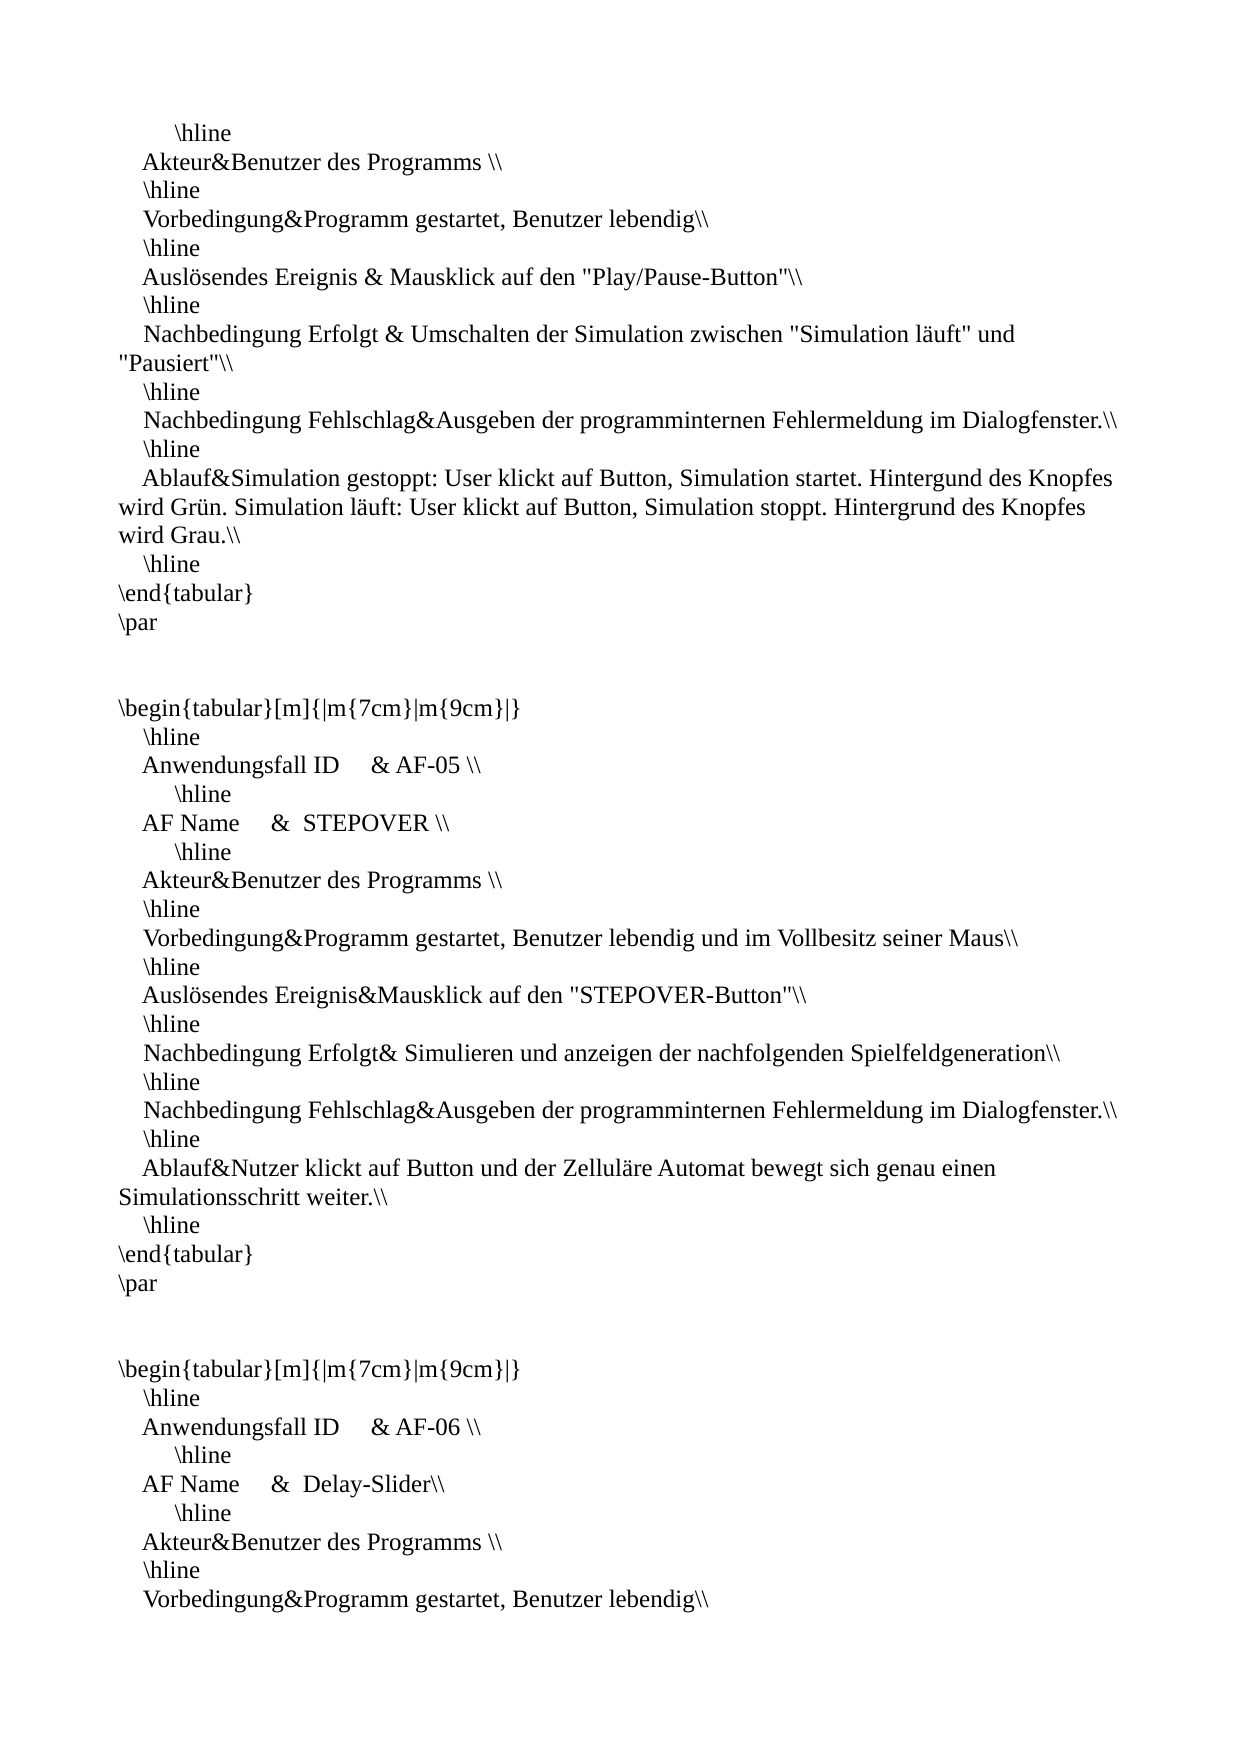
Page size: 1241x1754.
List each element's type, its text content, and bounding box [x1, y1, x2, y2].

text \hline [118, 1211, 1122, 1239]
text \hline [118, 233, 1122, 262]
text Auslösendes Ereignis&Mausklick auf den "STEPOVER-Button"\\ [118, 981, 1122, 1009]
text \hline [118, 1441, 1122, 1469]
text \hline [118, 434, 1122, 463]
text Nachbedingung Erfolgt& Simulieren und anzeigen der nachfolgenden Spielfeldgeneration\\ [118, 1038, 1122, 1067]
text Vorbedingung&Programm gestartet, Benutzer lebendig\\ [118, 1584, 1122, 1613]
text \begin{tabular}[m]{|m{7cm}|m{9cm}|} [118, 693, 1122, 722]
text \hline [118, 722, 1122, 751]
text \end{tabular} [118, 1239, 1122, 1268]
text \hline [118, 837, 1122, 866]
text \hline [118, 549, 1122, 578]
text Anwendungsfall ID & AF-05 \\ [118, 751, 1122, 779]
text Nachbedingung Fehlschlag&Ausgeben der programminternen Fehlermeldung im Dialogfenster.\\ [118, 1096, 1122, 1124]
text \hline [118, 1124, 1122, 1153]
text \hline [118, 118, 1122, 147]
text \hline [118, 1498, 1122, 1527]
text \hline [118, 377, 1122, 406]
text Ablauf&Simulation gestoppt: User klickt auf Button, Simulation startet. Hintergund des Knopfes wird Grün. Simulation läuft: User klickt auf Button, Simulation stoppt. Hintergrund des Knopfes wird Grau.\\ [118, 463, 1122, 549]
text \hline [118, 1383, 1122, 1412]
text Vorbedingung&Programm gestartet, Benutzer lebendig und im Vollbesitz seiner Maus\\ [118, 923, 1122, 952]
text \hline [118, 176, 1122, 204]
text AF Name & STEPOVER \\ [118, 808, 1122, 837]
text Akteur&Benutzer des Programms \\ [118, 1527, 1122, 1556]
text \hline [118, 1009, 1122, 1038]
text Nachbedingung Fehlschlag&Ausgeben der programminternen Fehlermeldung im Dialogfenster.\\ [118, 406, 1122, 434]
text \begin{tabular}[m]{|m{7cm}|m{9cm}|} [118, 1354, 1122, 1383]
text Akteur&Benutzer des Programms \\ [118, 147, 1122, 176]
text Nachbedingung Erfolgt & Umschalten der Simulation zwischen "Simulation läuft" und "Pausiert"\\ [118, 319, 1122, 377]
text Auslösendes Ereignis & Mausklick auf den "Play/Pause-Button"\\ [118, 262, 1122, 291]
text \par [118, 1268, 1122, 1297]
text \hline [118, 779, 1122, 808]
text \end{tabular} [118, 578, 1122, 607]
text \hline [118, 952, 1122, 981]
text \hline [118, 894, 1122, 923]
text AF Name & Delay-Slider\\ [118, 1469, 1122, 1498]
text \hline [118, 1556, 1122, 1584]
text Akteur&Benutzer des Programms \\ [118, 866, 1122, 894]
text Vorbedingung&Programm gestartet, Benutzer lebendig\\ [118, 204, 1122, 233]
text \hline [118, 1067, 1122, 1096]
text \par [118, 607, 1122, 636]
text Ablauf&Nutzer klickt auf Button und der Zelluläre Automat bewegt sich genau einen Simulationsschritt weiter.\\ [118, 1153, 1122, 1211]
text Anwendungsfall ID & AF-06 \\ [118, 1412, 1122, 1441]
text \hline [118, 291, 1122, 319]
